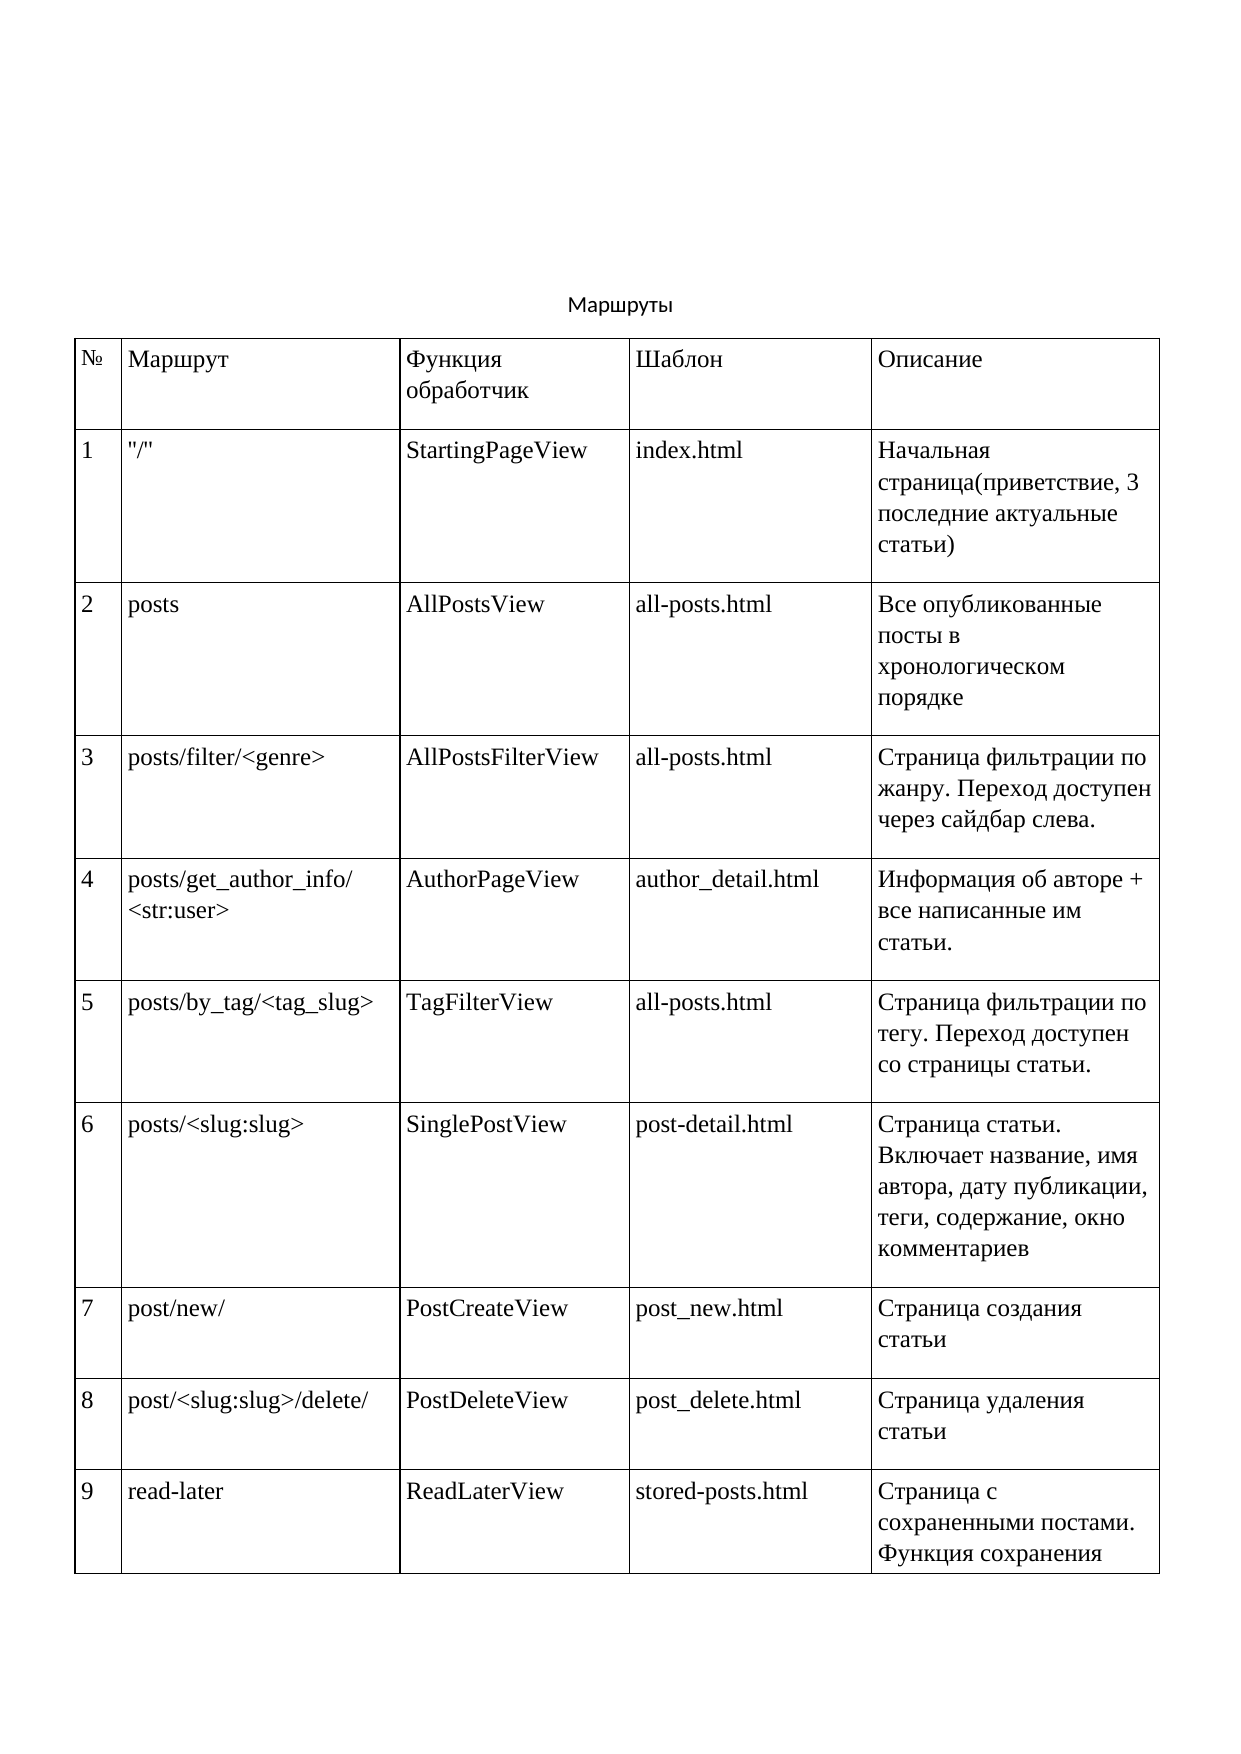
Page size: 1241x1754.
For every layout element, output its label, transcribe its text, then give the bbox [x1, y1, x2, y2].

table_cell ReadLaterView [401, 1470, 629, 1572]
table_cell post_delete.html [630, 1379, 871, 1469]
table_cell Страница фильтрации по жанру. Переход доступен через сайдбар слева. [872, 736, 1159, 858]
table_cell PostDeleteView [401, 1379, 629, 1469]
table_cell Страница удаления статьи [872, 1379, 1159, 1469]
table_cell post/new/ [122, 1288, 399, 1378]
table_cell index.html [630, 430, 871, 582]
table_cell all-posts.html [630, 736, 871, 858]
table_cell Все опубликованные посты в хронологическом порядке [872, 583, 1159, 735]
table_cell 8 [76, 1379, 121, 1469]
table_cell posts/<slug:slug> [122, 1103, 399, 1287]
table_cell Страница создания статьи [872, 1288, 1159, 1378]
table_cell 7 [76, 1288, 121, 1378]
text Маршруты [150, 291, 1090, 319]
table_header № [76, 339, 121, 429]
table_cell PostCreateView [401, 1288, 629, 1378]
table_cell posts/by_tag/<tag_slug> [122, 981, 399, 1102]
table_cell Информация об авторе + все написанные им статьи. [872, 859, 1159, 980]
table_cell Страница статьи. Включает название, имя автора, дату публикации, теги, содержание, окно комментариев [872, 1103, 1159, 1287]
table_header Шаблон [630, 339, 871, 429]
table_cell AuthorPageView [401, 859, 629, 980]
table_header Описание [872, 339, 1159, 429]
table_cell post_new.html [630, 1288, 871, 1378]
table_cell Начальная страница(приветствие, 3 последние актуальные статьи) [872, 430, 1159, 582]
table_cell 2 [76, 583, 121, 735]
table_cell posts/get_author_info/<str:user> [122, 859, 399, 980]
table_cell all-posts.html [630, 981, 871, 1102]
table_cell TagFilterView [401, 981, 629, 1102]
table_cell Страница с сохраненными постами. Функция сохранения [872, 1470, 1159, 1572]
table_cell all-posts.html [630, 583, 871, 735]
table_cell ''/'' [122, 430, 399, 582]
table_header Функция обработчик [401, 339, 629, 429]
table_cell post/<slug:slug>/delete/ [122, 1379, 399, 1469]
table_cell Страница фильтрации по тегу. Переход доступен со страницы статьи. [872, 981, 1159, 1102]
table_cell 9 [76, 1470, 121, 1572]
table_cell 6 [76, 1103, 121, 1287]
table_cell posts [122, 583, 399, 735]
table_cell 3 [76, 736, 121, 858]
table_cell posts/filter/<genre> [122, 736, 399, 858]
table_cell 5 [76, 981, 121, 1102]
table_cell post-detail.html [630, 1103, 871, 1287]
table_cell stored-posts.html [630, 1470, 871, 1572]
table_header Маршрут [122, 339, 399, 429]
table_cell read-later [122, 1470, 399, 1572]
table_cell AllPostsView [401, 583, 629, 735]
table_cell AllPostsFilterView [401, 736, 629, 858]
table_cell SinglePostView [401, 1103, 629, 1287]
table_cell StartingPageView [401, 430, 629, 582]
table_cell 4 [76, 859, 121, 980]
table_cell author_detail.html [630, 859, 871, 980]
table_cell 1 [76, 430, 121, 582]
